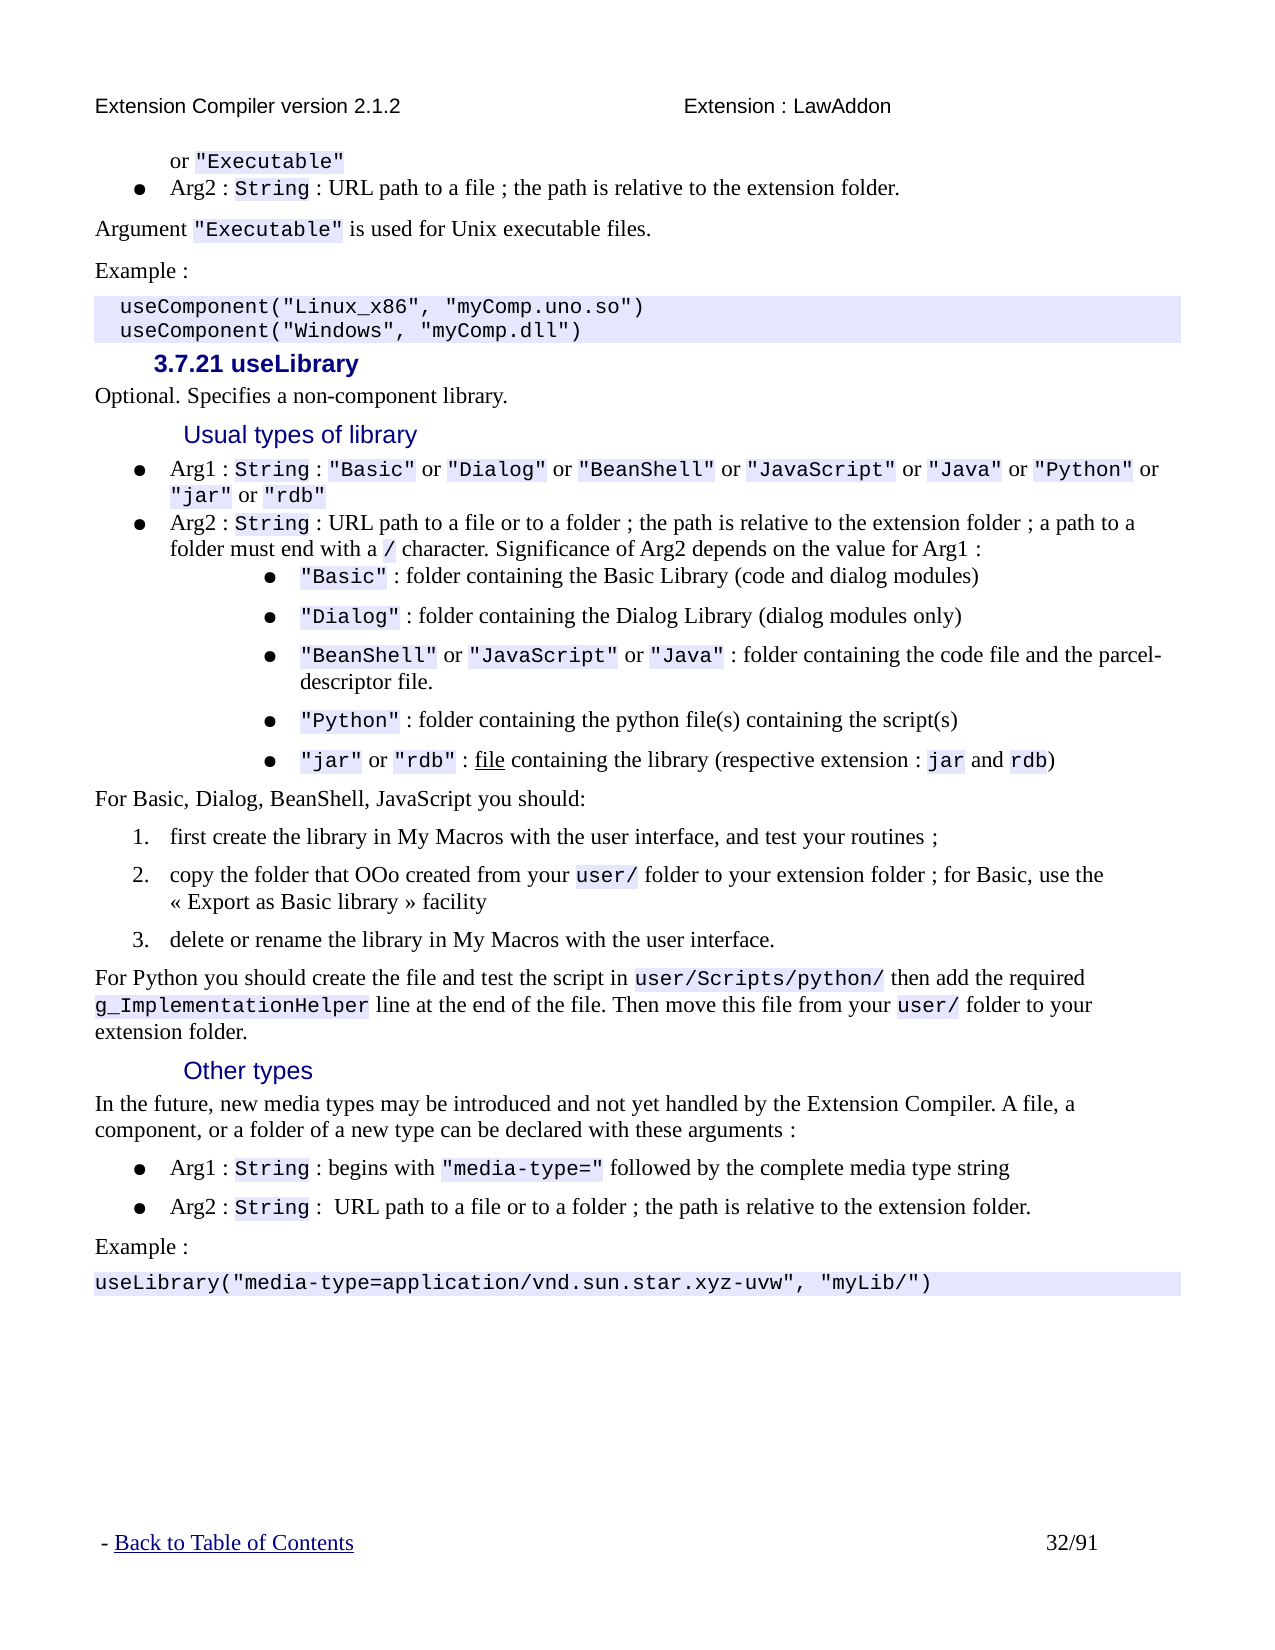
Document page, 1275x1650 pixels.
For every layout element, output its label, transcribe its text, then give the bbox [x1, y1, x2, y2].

list Arg2 : String : URL path to a file or to a folder ; the path is relative to the extension folder. [132, 1194, 1181, 1221]
list "Python" : folder containing the python file(s) containing the script(s) [262, 707, 1181, 734]
text Argument "Executable" is used for Unix executable files. [94, 216, 1181, 243]
subtitle Usual types of library [183, 421, 1181, 449]
list copy the folder that OOo created from your user/ folder to your extension folder ; for Basic, use the « Export as Basic library » facility [132, 862, 1181, 915]
text For Python you should create the file and test the script in user/Scripts/python/ then add the required g_ImplementationHelper line at the end of the file. Then move this file from your user/ folder to your extension folder. [94, 965, 1181, 1045]
list Arg2 : String : URL path to a file ; the path is relative to the extension folder. [132, 174, 1181, 201]
list first create the library in My Macros with the user interface, and test your routines ; [132, 824, 1181, 850]
list "BeanShell" or "JavaScript" or "Java" : folder containing the code file and the parcel-descriptor file. [262, 642, 1181, 695]
text useComponent("Linux_x86", "myComp.uno.so") [94, 296, 1181, 319]
text Optional. Specifies a non-component library. [94, 383, 1181, 409]
list Arg2 : String : URL path to a file or to a folder ; the path is relative to the extension folder ; a path to a folder must end with a / character. Significance of Arg2 depends on the value for Arg1 : [132, 509, 1181, 563]
text useLibrary("media-type=application/vnd.sun.star.xyz-uvw", "myLib/") [94, 1272, 1181, 1296]
subtitle useLibrary [153, 349, 1181, 377]
text Example : [94, 258, 1181, 283]
subtitle Other types [183, 1057, 1181, 1085]
list "jar" or "rdb" : file containing the library (respective extension : jar and rdb) [262, 747, 1181, 774]
list "Basic" : folder containing the Basic Library (code and dialog modules) [262, 563, 1181, 590]
list Arg1 : String : "Basic" or "Dialog" or "BeanShell" or "JavaScript" or "Java" or "Python" or "jar" or "rdb" [132, 455, 1181, 509]
text For Basic, Dialog, BeanShell, JavaScript you should: [94, 786, 1181, 812]
list or "Executable" [132, 147, 1181, 174]
list "Dialog" : folder containing the Dialog Library (dialog modules only) [262, 603, 1181, 630]
text In the future, new media types may be introduced and not yet handled by the Extension Compiler. A file, a component, or a folder of a new type can be declared with these arguments : [94, 1091, 1181, 1142]
text Example : [94, 1234, 1181, 1259]
list Arg1 : String : begins with "media-type=" followed by the complete media type string [132, 1155, 1181, 1182]
text useComponent("Windows", "myComp.dll") [94, 319, 1181, 343]
list delete or rename the library in My Macros with the user interface. [132, 927, 1181, 953]
